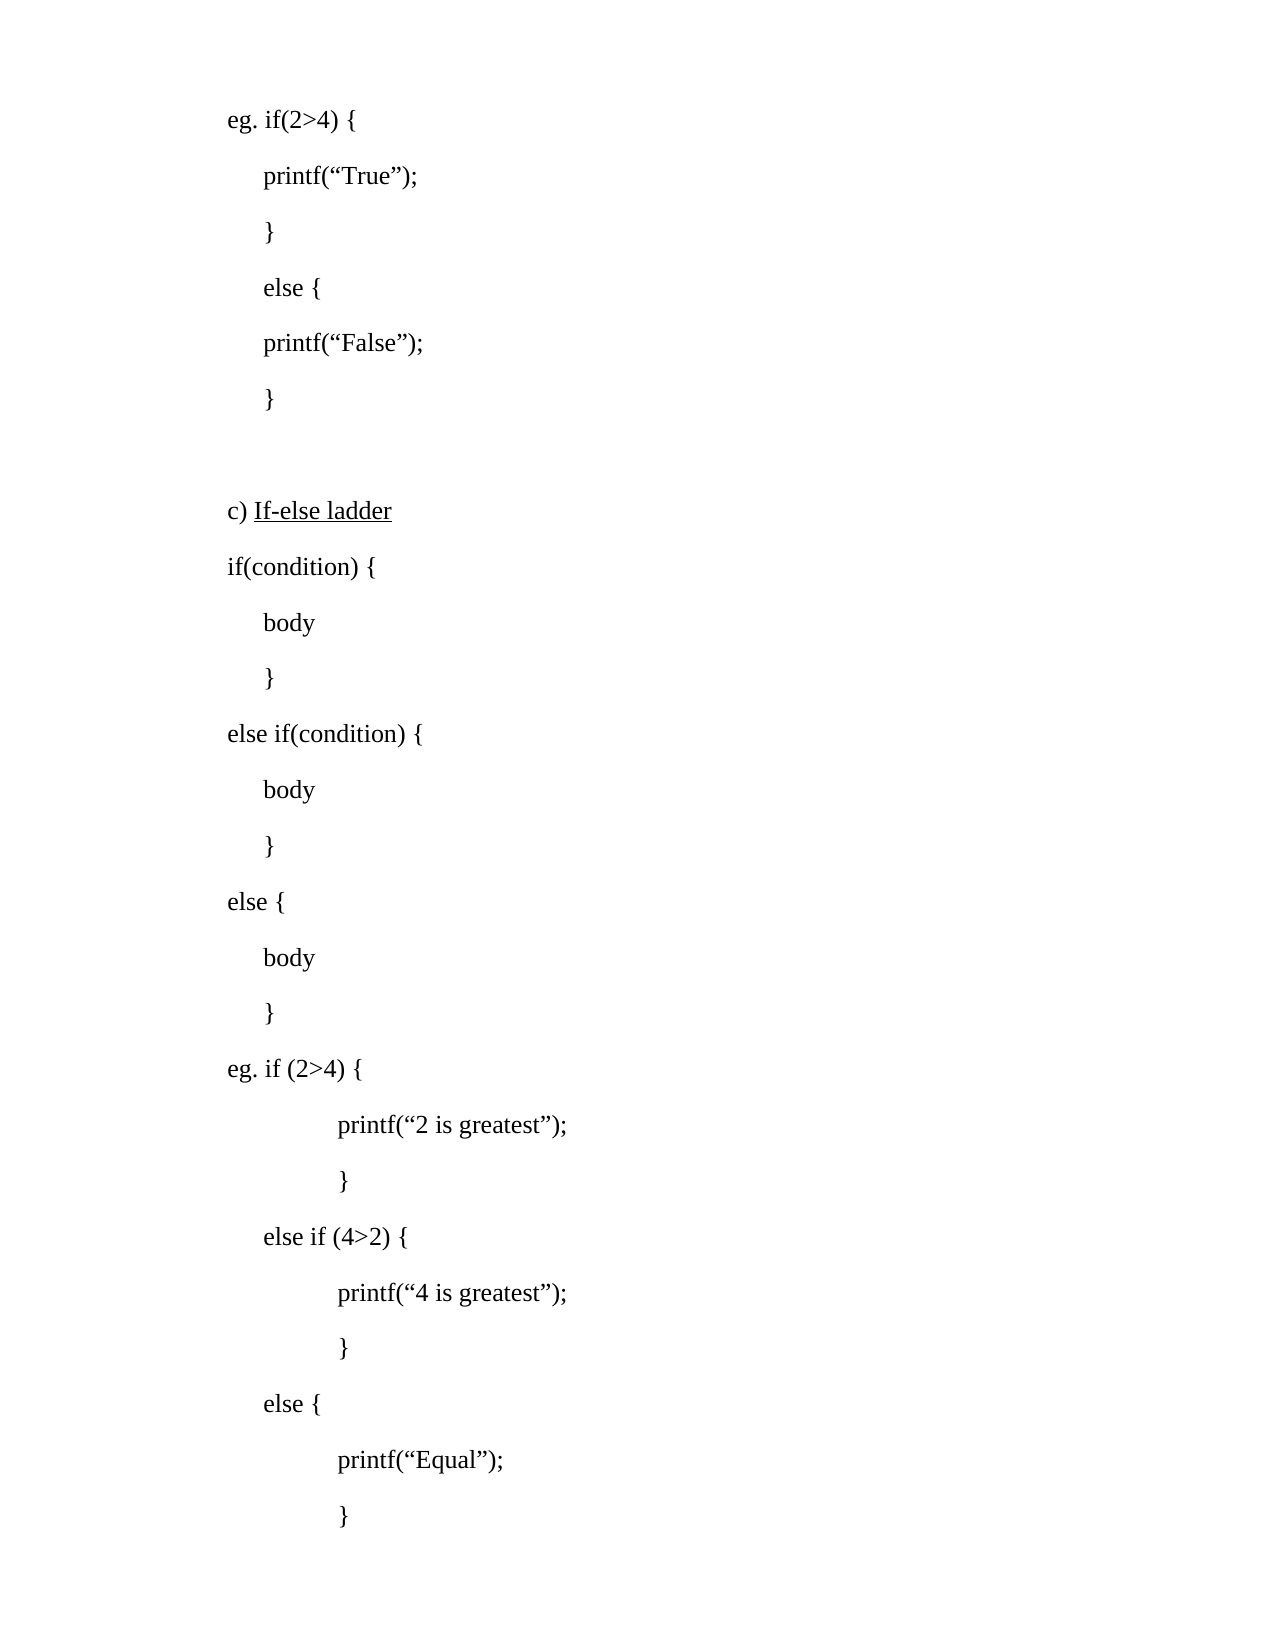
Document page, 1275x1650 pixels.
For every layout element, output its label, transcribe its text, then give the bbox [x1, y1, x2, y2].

text body [227, 774, 1087, 804]
text } [227, 383, 1087, 413]
text else if (4>2) { [227, 1221, 1087, 1251]
text body [227, 942, 1087, 972]
text } [227, 216, 1087, 246]
text } [227, 1165, 1087, 1195]
text } [227, 662, 1087, 692]
text printf(“Equal”); [227, 1444, 1087, 1474]
text eg. if(2>4) { [227, 104, 1087, 134]
text printf(“False”); [227, 327, 1087, 357]
text printf(“2 is greatest”); [227, 1109, 1087, 1139]
text } [227, 1332, 1087, 1362]
text eg. if (2>4) { [227, 1053, 1087, 1083]
text printf(“True”); [227, 160, 1087, 190]
text } [227, 1500, 1087, 1530]
text else { [227, 1388, 1087, 1418]
text else if(condition) { [227, 718, 1087, 748]
text printf(“4 is greatest”); [227, 1277, 1087, 1307]
text } [227, 997, 1087, 1027]
text body [227, 607, 1087, 637]
text if(condition) { [227, 551, 1087, 581]
text c) If-else ladder [227, 495, 1087, 525]
text else { [227, 886, 1087, 916]
text } [227, 830, 1087, 860]
text else { [227, 272, 1087, 302]
